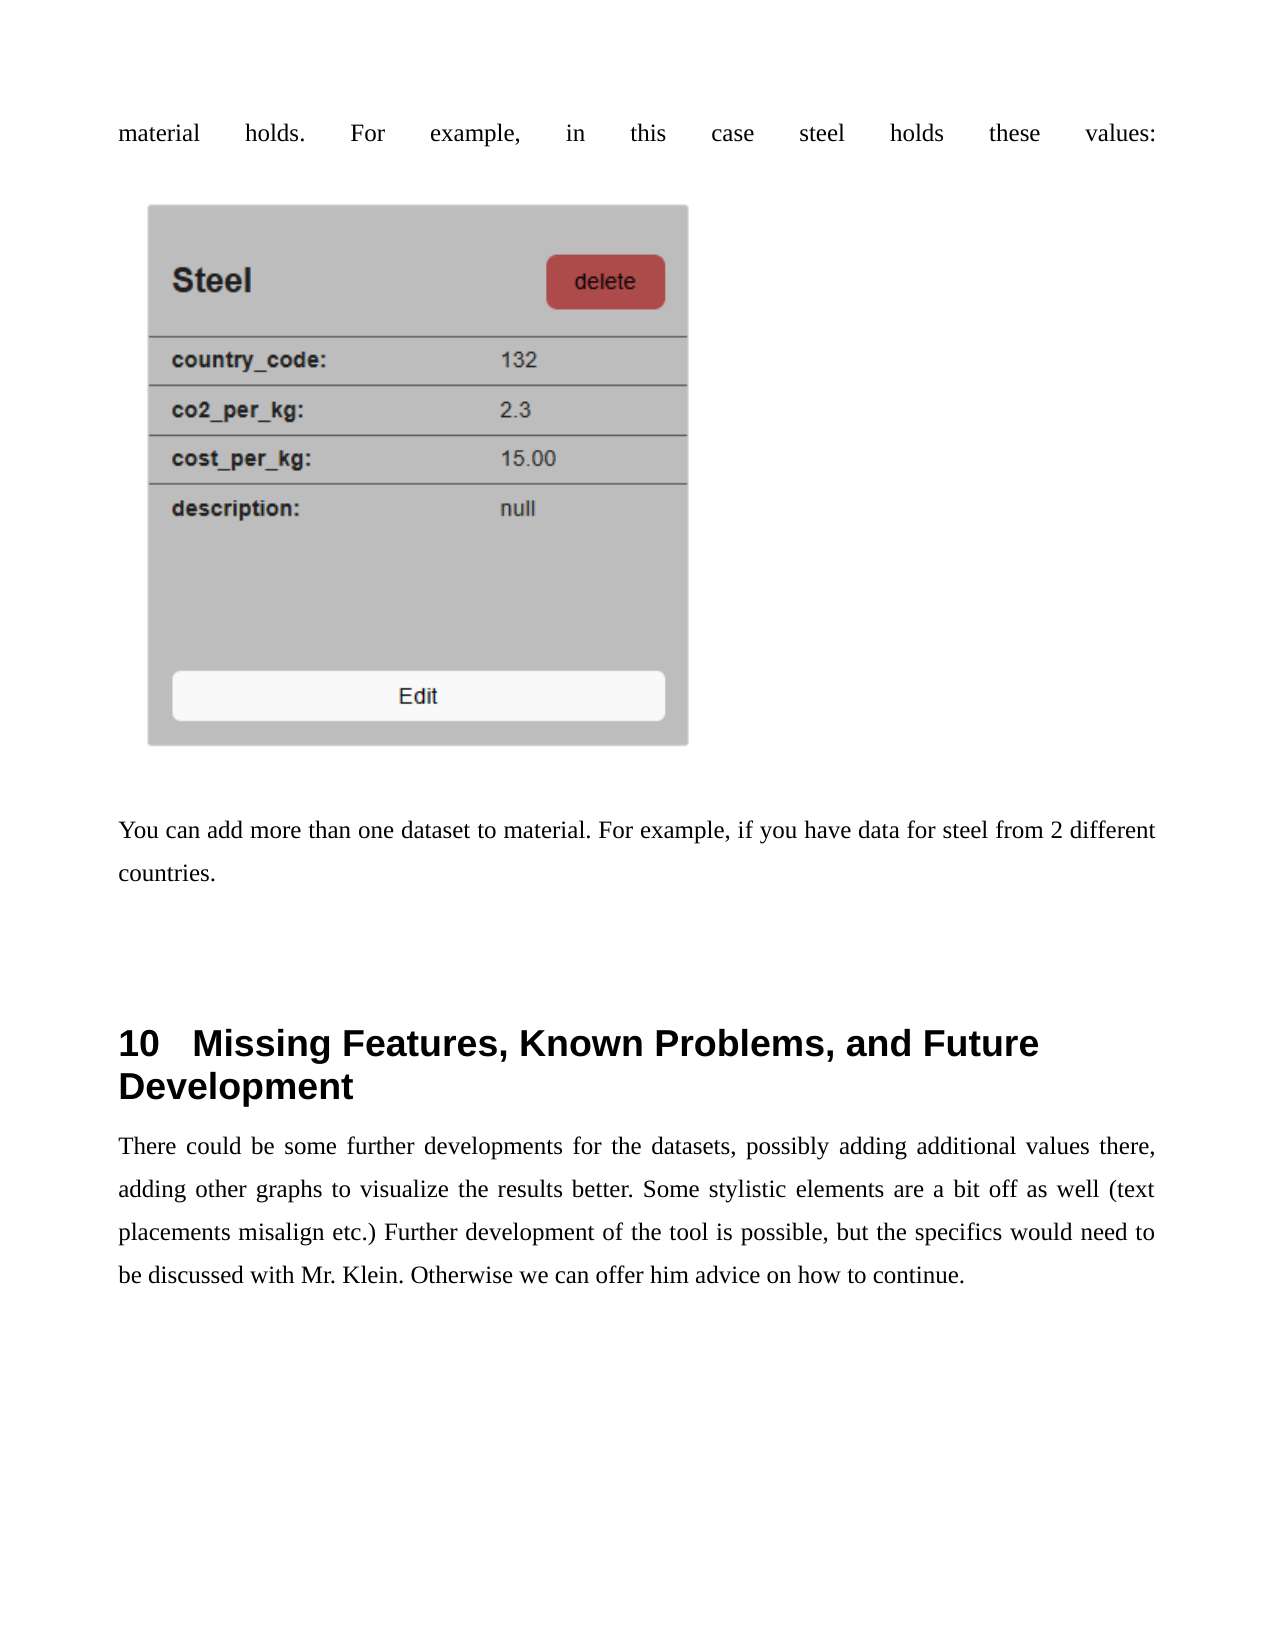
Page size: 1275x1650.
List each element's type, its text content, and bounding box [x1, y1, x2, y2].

text material holds. For example, in this case steel holds these values: [118, 118, 1157, 786]
text You can add more than one dataset to material. For example, if you have data for steel from 2 different countries. [118, 815, 1157, 887]
text There could be some further developments for the datasets, possibly adding additional values there, adding other graphs to visualize the results better. Some stylistic elements are a bit off as well (text placements misalign etc.) Further development of the tool is possible, but the specifics would need to be discussed with Mr. Klein. Otherwise we can offer him advice on how to continue. [118, 1131, 1157, 1289]
subtitle Missing Features, Known Problems, and Future Development [118, 1021, 1157, 1107]
